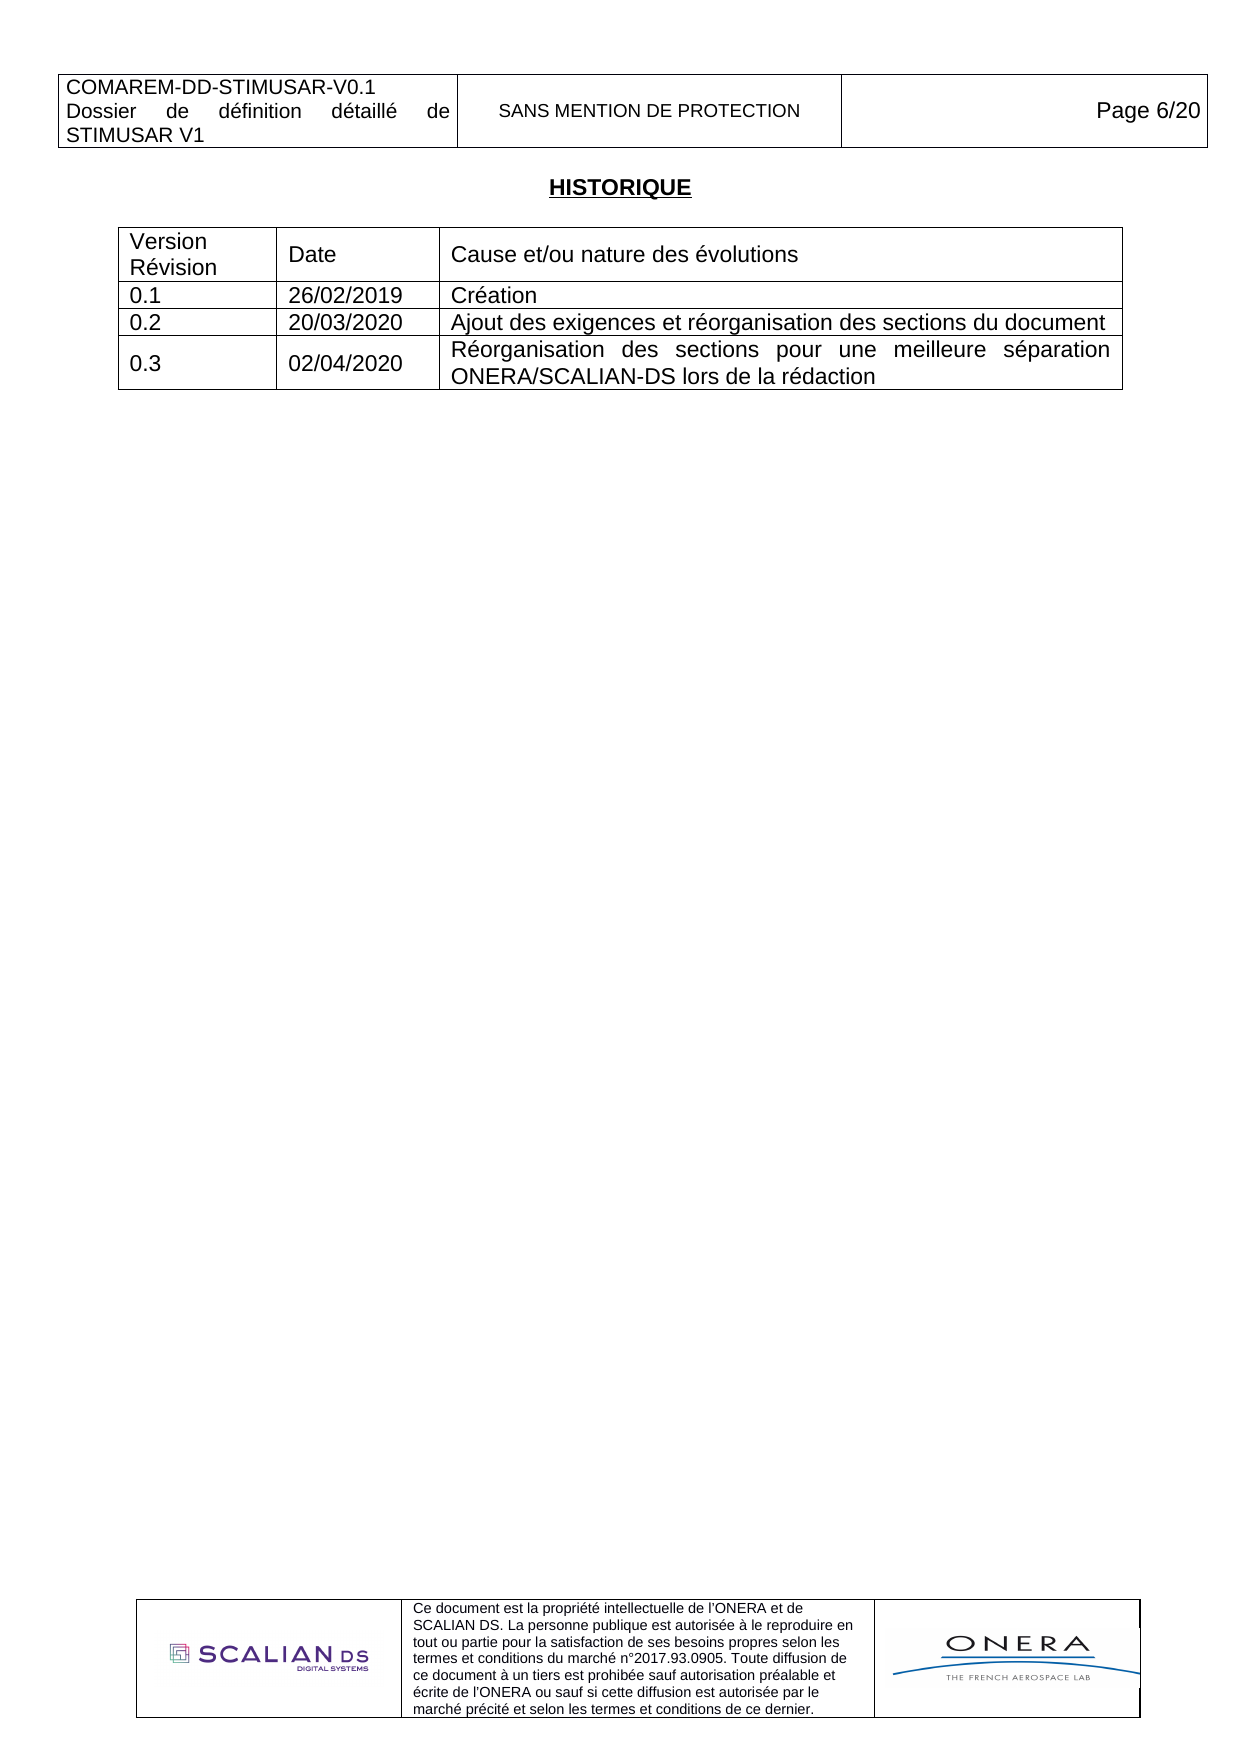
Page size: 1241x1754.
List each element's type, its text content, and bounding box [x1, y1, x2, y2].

table_cell 26/02/2019 [277, 282, 439, 308]
table_cell 0.2 [119, 309, 276, 335]
text HISTORIQUE [148, 174, 1093, 200]
table_cell 0.1 [119, 282, 276, 308]
picture [885, 1628, 1140, 1688]
table_cell Ajout des exigences et réorganisation des sections du document [440, 309, 1122, 335]
table_cell 0.3 [119, 336, 276, 389]
table_header Cause et/ou nature des évolutions [440, 228, 1122, 281]
table_cell 02/04/2020 [277, 336, 439, 389]
table_header Version Révision [119, 228, 276, 281]
table_cell 20/03/2020 [277, 309, 439, 335]
picture [154, 1630, 384, 1687]
table_cell Réorganisation des sections pour une meilleure séparation ONERA/SCALIAN-DS lors de la rédaction [440, 336, 1122, 389]
table_cell Création [440, 282, 1122, 308]
table_header Date [277, 228, 439, 281]
